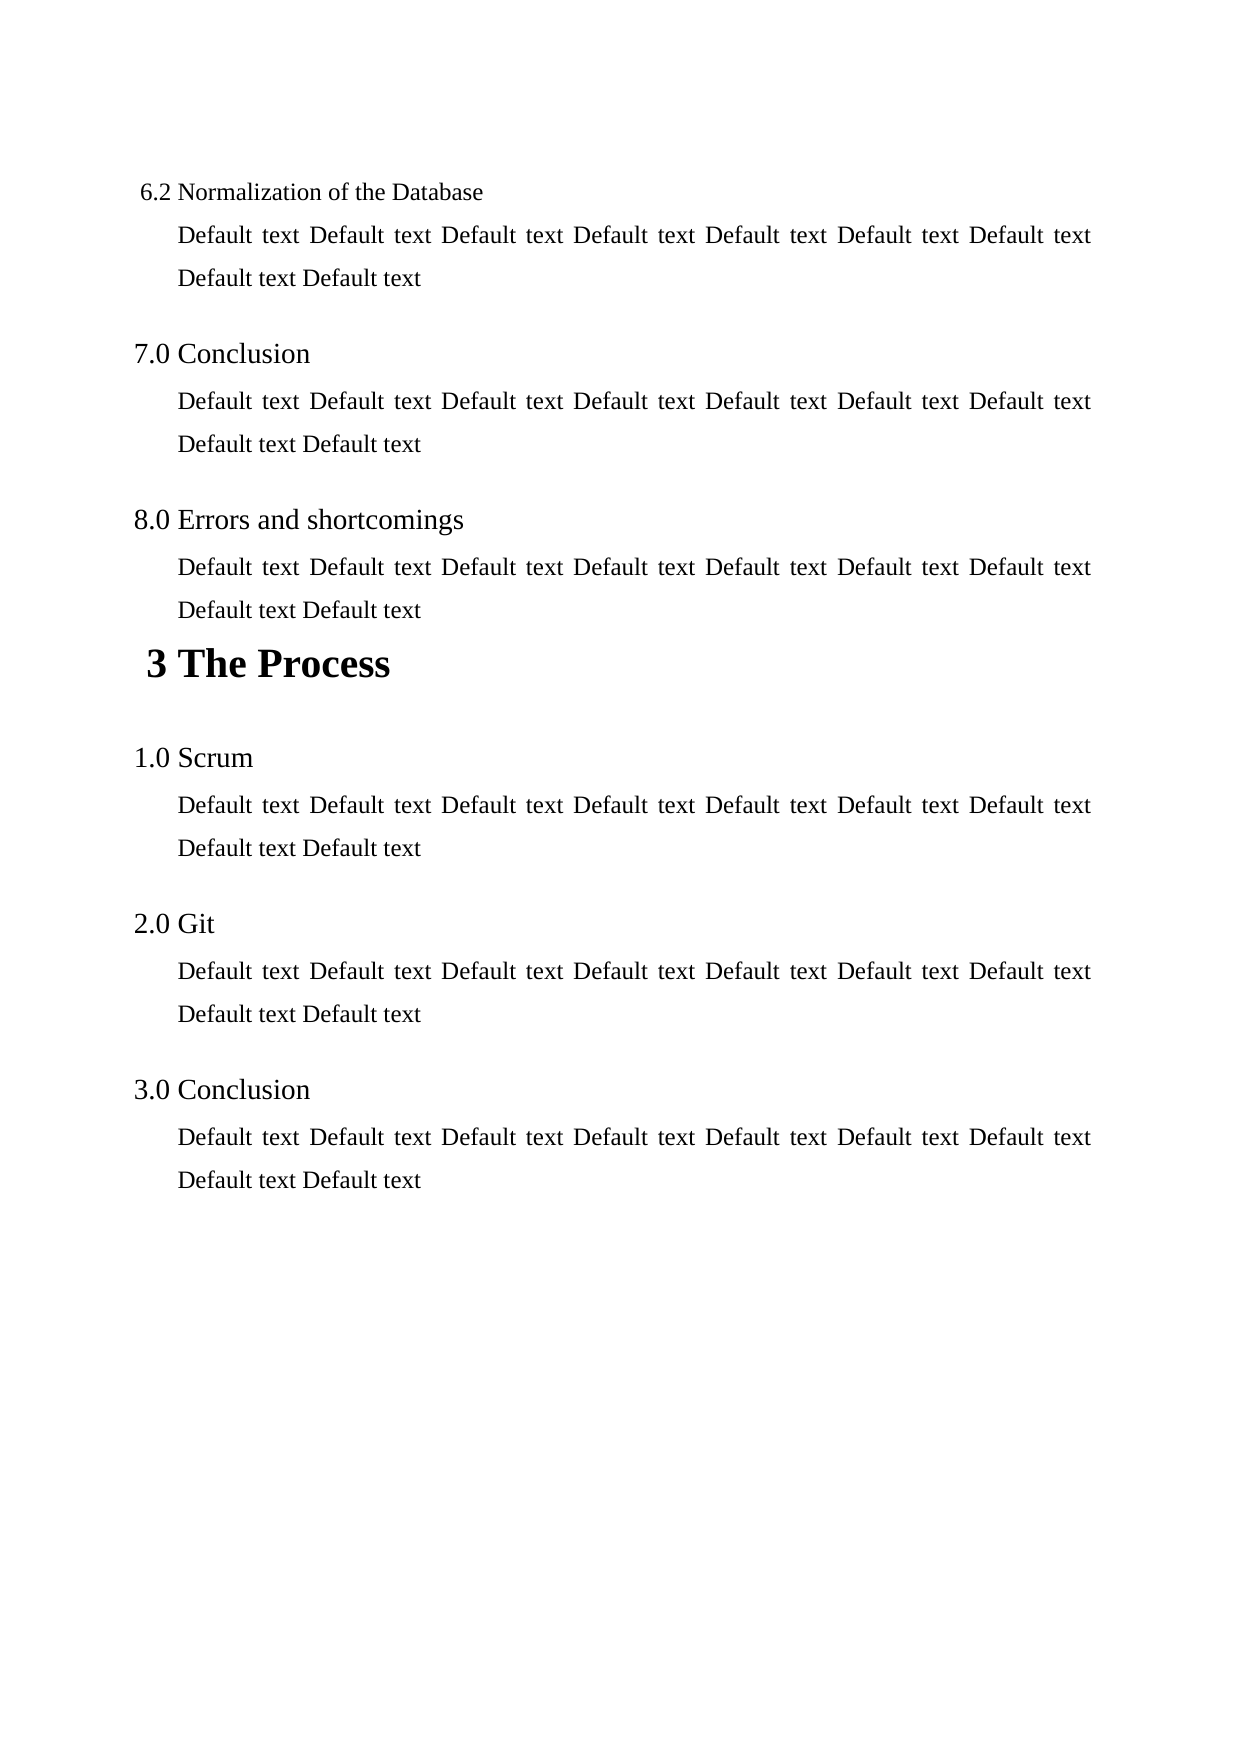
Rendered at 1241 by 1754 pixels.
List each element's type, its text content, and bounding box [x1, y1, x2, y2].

subtitle Errors and shortcomings [177, 502, 1093, 536]
subtitle Conclusion [177, 336, 1093, 369]
subtitle Git [177, 906, 1093, 939]
text Default text Default text Default text Default text Default text Default text Default text Default text Default text [177, 220, 1093, 292]
subtitle Normalization of the Database [177, 177, 1093, 206]
subtitle The Process [177, 639, 1093, 687]
text Default text Default text Default text Default text Default text Default text Default text Default text Default text [177, 956, 1093, 1028]
text Default text Default text Default text Default text Default text Default text Default text Default text Default text [177, 790, 1093, 862]
text Default text Default text Default text Default text Default text Default text Default text Default text Default text [177, 1122, 1093, 1194]
text Default text Default text Default text Default text Default text Default text Default text Default text Default text [177, 552, 1093, 624]
subtitle Scrum [177, 740, 1093, 773]
subtitle Conclusion [177, 1072, 1093, 1106]
text Default text Default text Default text Default text Default text Default text Default text Default text Default text [177, 386, 1093, 458]
